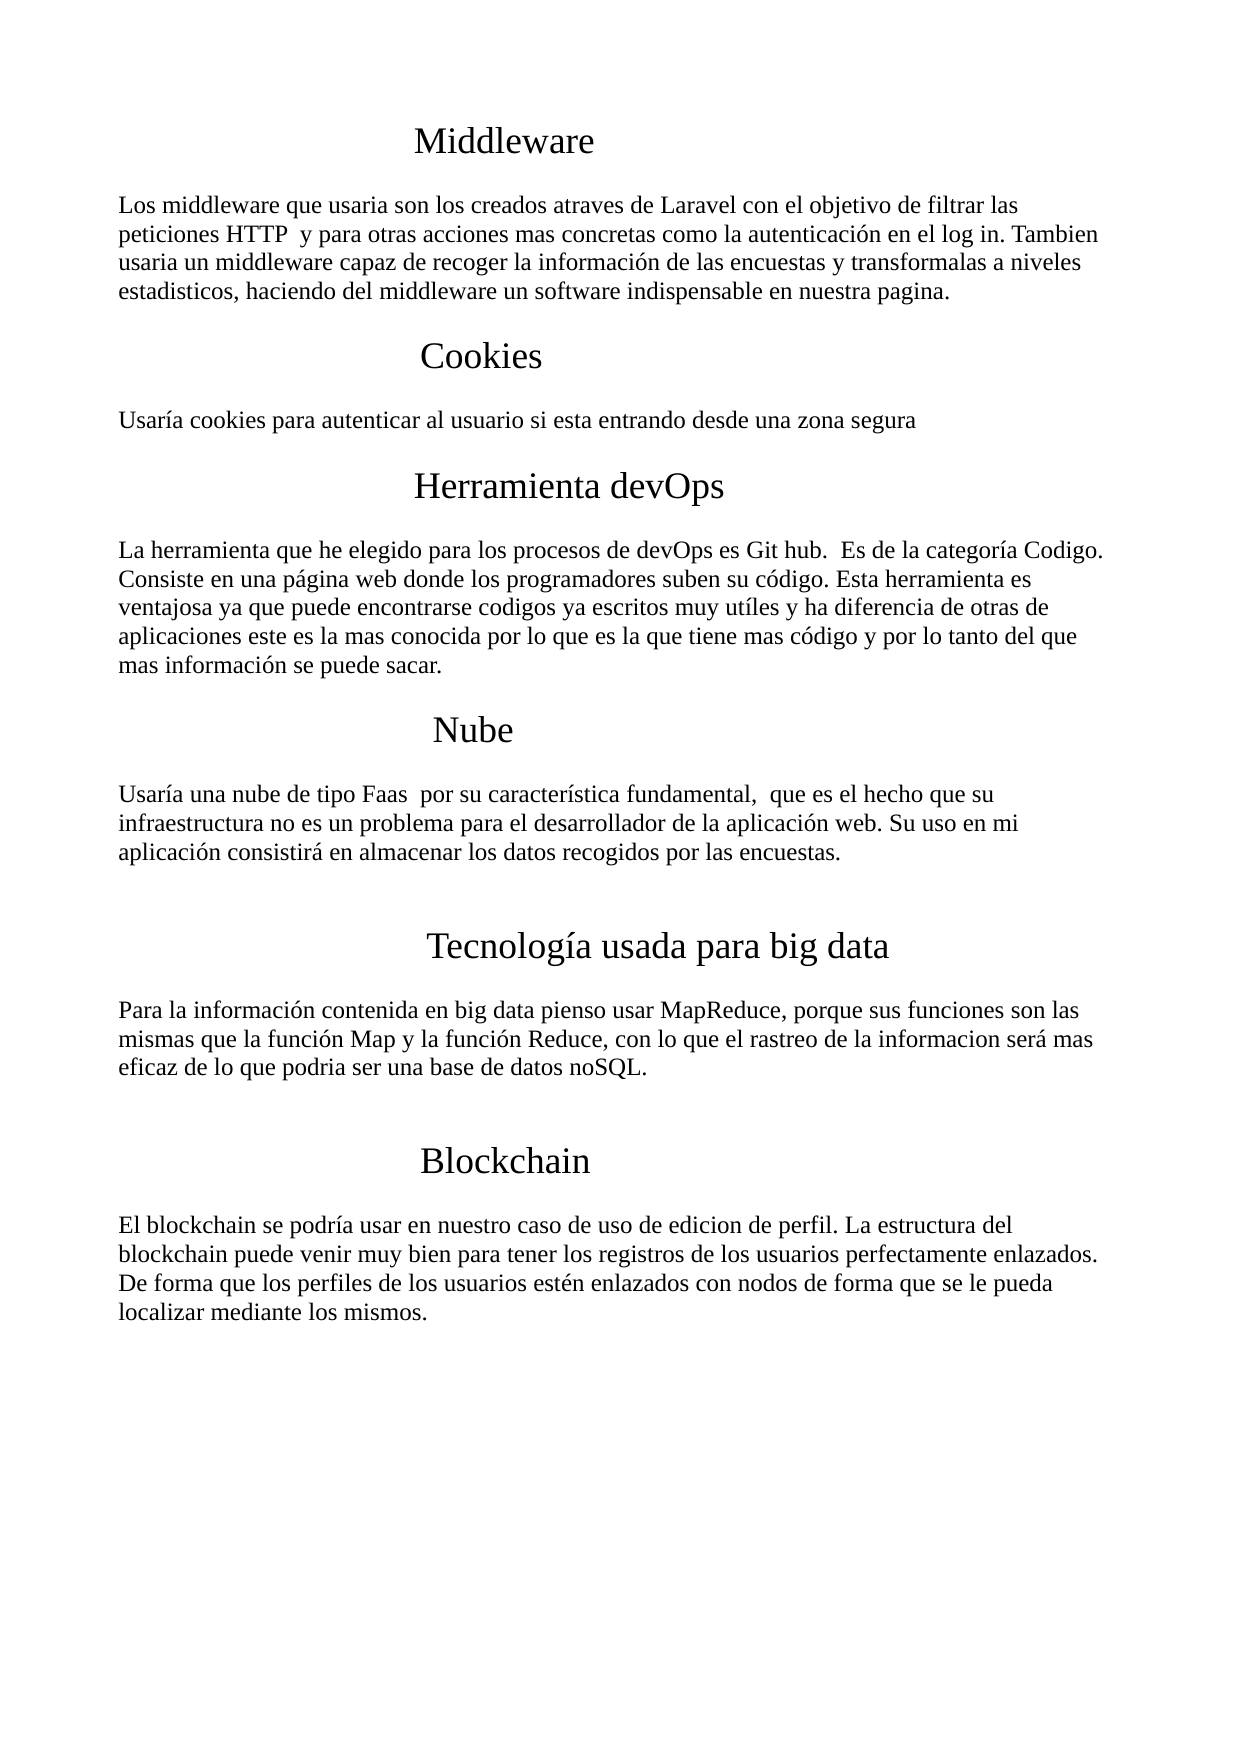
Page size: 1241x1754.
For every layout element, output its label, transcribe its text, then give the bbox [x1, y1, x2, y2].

text Blockchain [118, 1139, 1122, 1182]
text Los middleware que usaria son los creados atraves de Laravel con el objetivo de filtrar las peticiones HTTP y para otras acciones mas concretas como la autenticación en el log in. Tambien usaria un middleware capaz de recoger la información de las encuestas y transformalas a niveles estadisticos, haciendo del middleware un software indispensable en nuestra pagina. [118, 190, 1122, 305]
text Usaría cookies para autenticar al usuario si esta entrando desde una zona segura [118, 406, 1122, 434]
text Usaría una nube de tipo Faas por su característica fundamental, que es el hecho que su infraestructura no es un problema para el desarrollador de la aplicación web. Su uso en mi aplicación consistirá en almacenar los datos recogidos por las encuestas. [118, 779, 1122, 866]
text Para la información contenida en big data pienso usar MapReduce, porque sus funciones son las mismas que la función Map y la función Reduce, con lo que el rastreo de la informacion será mas eficaz de lo que podria ser una base de datos noSQL. [118, 995, 1122, 1081]
text Herramienta devOps [118, 463, 1122, 506]
text Nube [118, 707, 1122, 751]
text El blockchain se podría usar en nuestro caso de uso de edicion de perfil. La estructura del blockchain puede venir muy bien para tener los registros de los usuarios perfectamente enlazados. De forma que los perfiles de los usuarios estén enlazados con nodos de forma que se le pueda localizar mediante los mismos. [118, 1211, 1122, 1326]
text Middleware [118, 118, 1122, 161]
text Tecnología usada para big data [118, 923, 1122, 966]
text La herramienta que he elegido para los procesos de devOps es Git hub. Es de la categoría Codigo. Consiste en una página web donde los programadores suben su código. Esta herramienta es ventajosa ya que puede encontrarse codigos ya escritos muy utíles y ha diferencia de otras de aplicaciones este es la mas conocida por lo que es la que tiene mas código y por lo tanto del que mas información se puede sacar. [118, 535, 1122, 679]
text Cookies [118, 334, 1122, 377]
